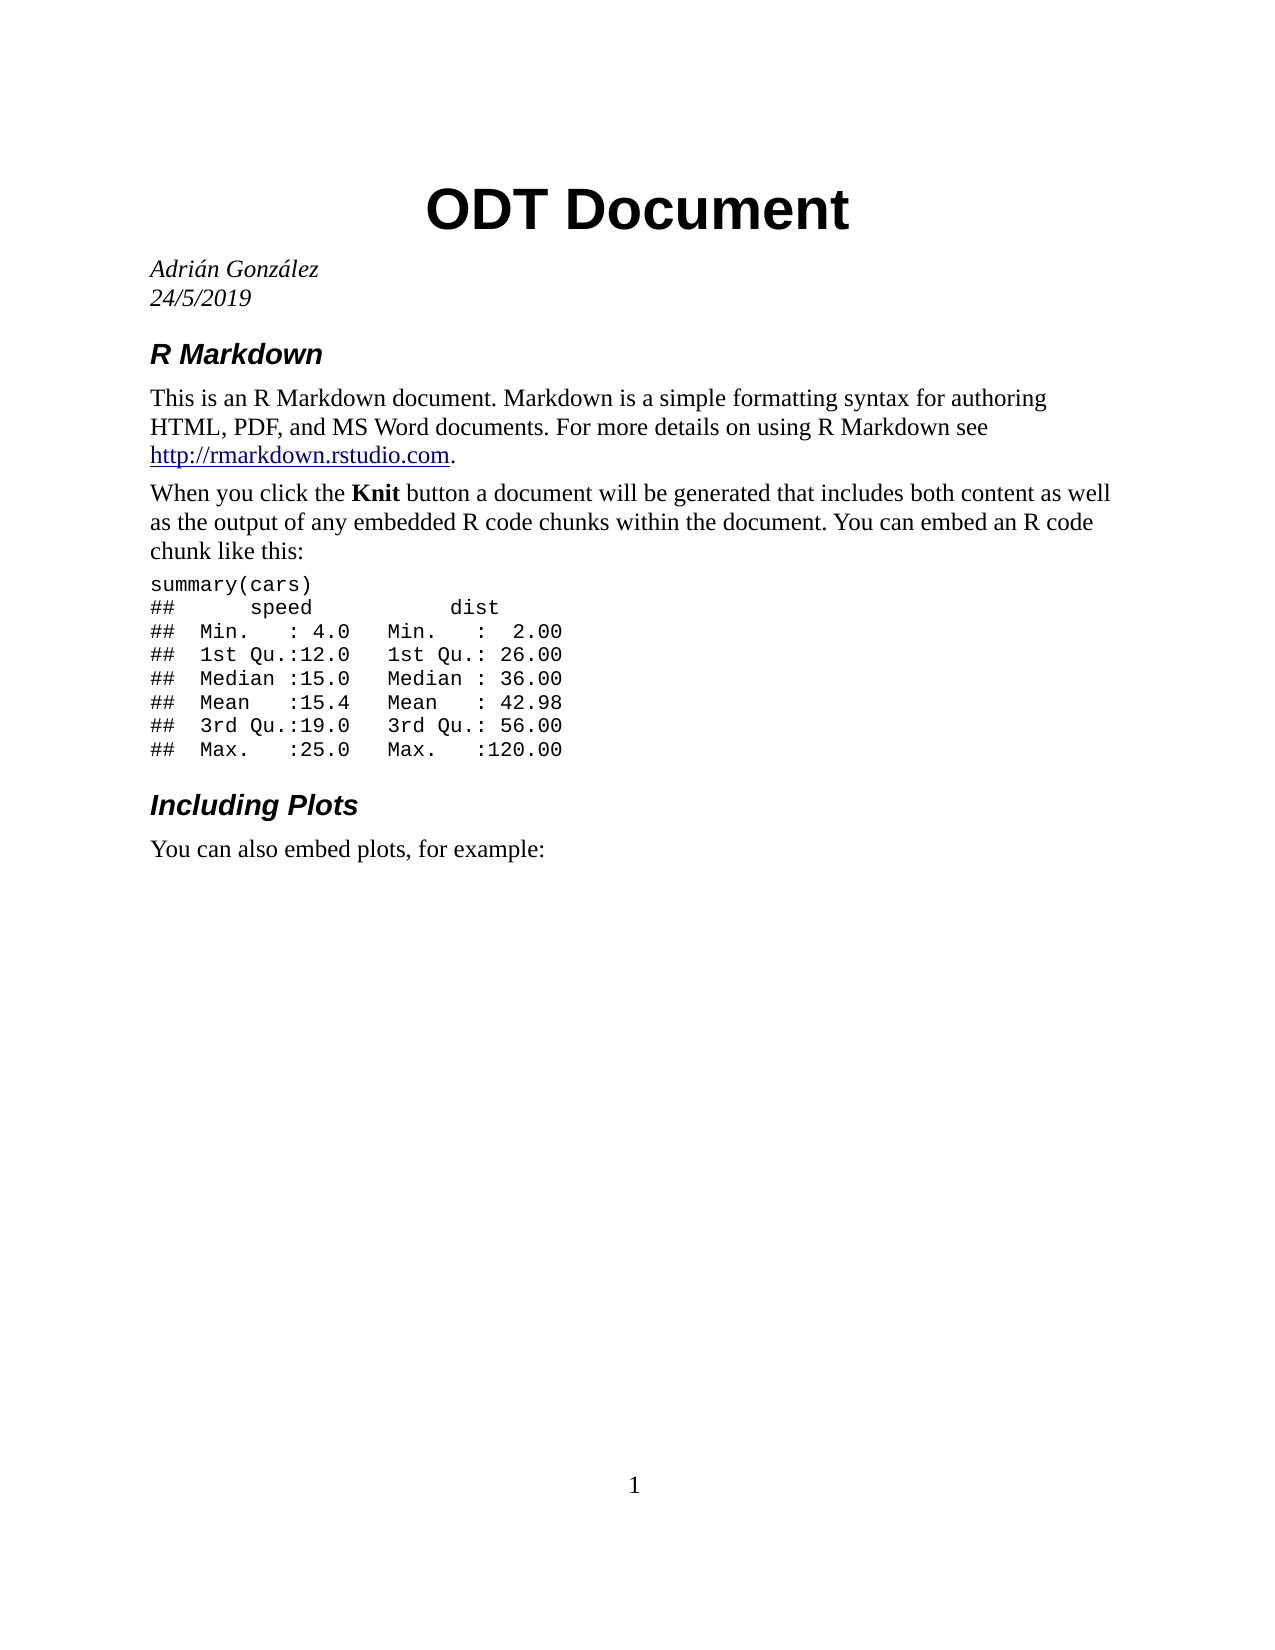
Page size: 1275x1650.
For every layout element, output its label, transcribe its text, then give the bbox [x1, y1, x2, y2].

text Adrián González [150, 254, 1125, 283]
text You can also embed plots, for example: [150, 834, 1125, 862]
title ODT Document [150, 175, 1125, 242]
subtitle R Markdown [150, 337, 1125, 371]
text 24/5/2019 [150, 283, 1125, 312]
text ## speed dist [150, 597, 1125, 621]
text ## Min. : 4.0 Min. : 2.00 [150, 621, 1125, 644]
text ## 3rd Qu.:19.0 3rd Qu.: 56.00 [150, 715, 1125, 739]
text When you click the Knit button a document will be generated that includes both content as well as the output of any embedded R code chunks within the document. You can embed an R code chunk like this: [150, 478, 1125, 564]
subtitle Including Plots [150, 788, 1125, 821]
text ## Median :15.0 Median : 36.00 [150, 668, 1125, 692]
text ## Mean :15.4 Mean : 42.98 [150, 692, 1125, 715]
text This is an R Markdown document. Markdown is a simple formatting syntax for authoring HTML, PDF, and MS Word documents. For more details on using R Markdown see http://rmarkdown.rstudio.com. [150, 383, 1125, 469]
text summary(cars) [150, 573, 1125, 597]
text ## Max. :25.0 Max. :120.00 [150, 739, 1125, 763]
text ## 1st Qu.:12.0 1st Qu.: 26.00 [150, 644, 1125, 668]
